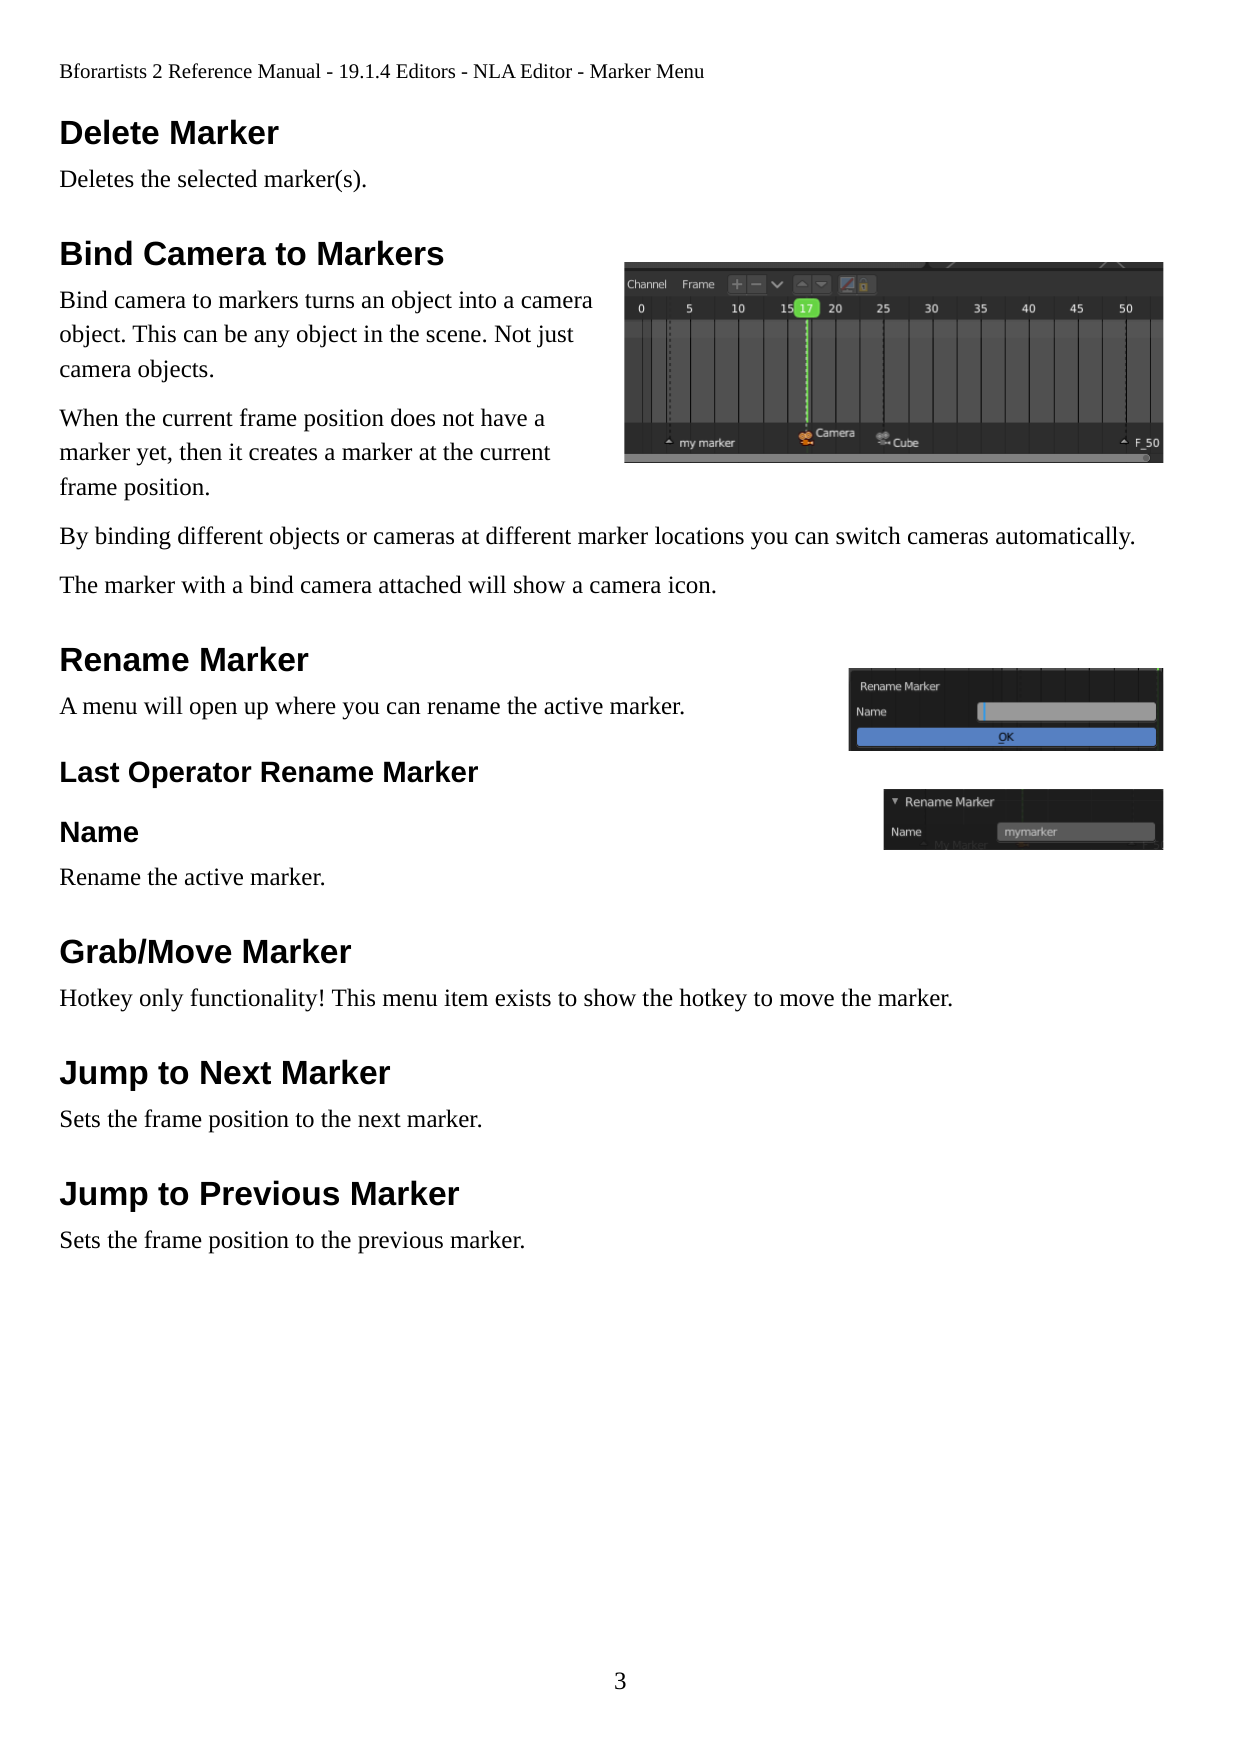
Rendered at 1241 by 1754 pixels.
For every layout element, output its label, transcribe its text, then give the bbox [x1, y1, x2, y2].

text A menu will open up where you can rename the active marker. [59, 691, 848, 720]
picture [883, 789, 1164, 850]
text Rename the active marker. [59, 862, 1181, 890]
picture [848, 668, 1164, 751]
subtitle Last Operator Rename Marker [59, 754, 1181, 788]
subtitle Jump to Next Marker [59, 1053, 1181, 1091]
picture [624, 262, 1164, 463]
text Sets the frame position to the next marker. [59, 1104, 1181, 1132]
subtitle Grab/Move Marker [59, 932, 1181, 970]
subtitle Jump to Previous Marker [59, 1174, 1181, 1212]
text By binding different objects or cameras at different marker locations you can switch cameras automatically. [59, 521, 1181, 549]
text Deletes the selected marker(s). [59, 164, 1181, 192]
text Bind camera to markers turns an object into a camera object. This can be any object in the scene. Not just camera objects. [59, 285, 624, 382]
subtitle Name [59, 815, 883, 849]
subtitle [1164, 815, 1181, 849]
text Hotkey only functionality! This menu item exists to show the hotkey to move the marker. [59, 983, 1181, 1011]
subtitle Delete Marker [59, 113, 1181, 151]
subtitle Rename Marker [59, 640, 1181, 678]
text The marker with a bind camera attached will show a camera icon. [59, 570, 1181, 599]
text Sets the frame position to the previous marker. [59, 1225, 1181, 1253]
text When the current frame position does not have a marker yet, then it creates a marker at the current frame position. [59, 403, 1181, 501]
subtitle Bind Camera to Markers [59, 234, 1181, 272]
